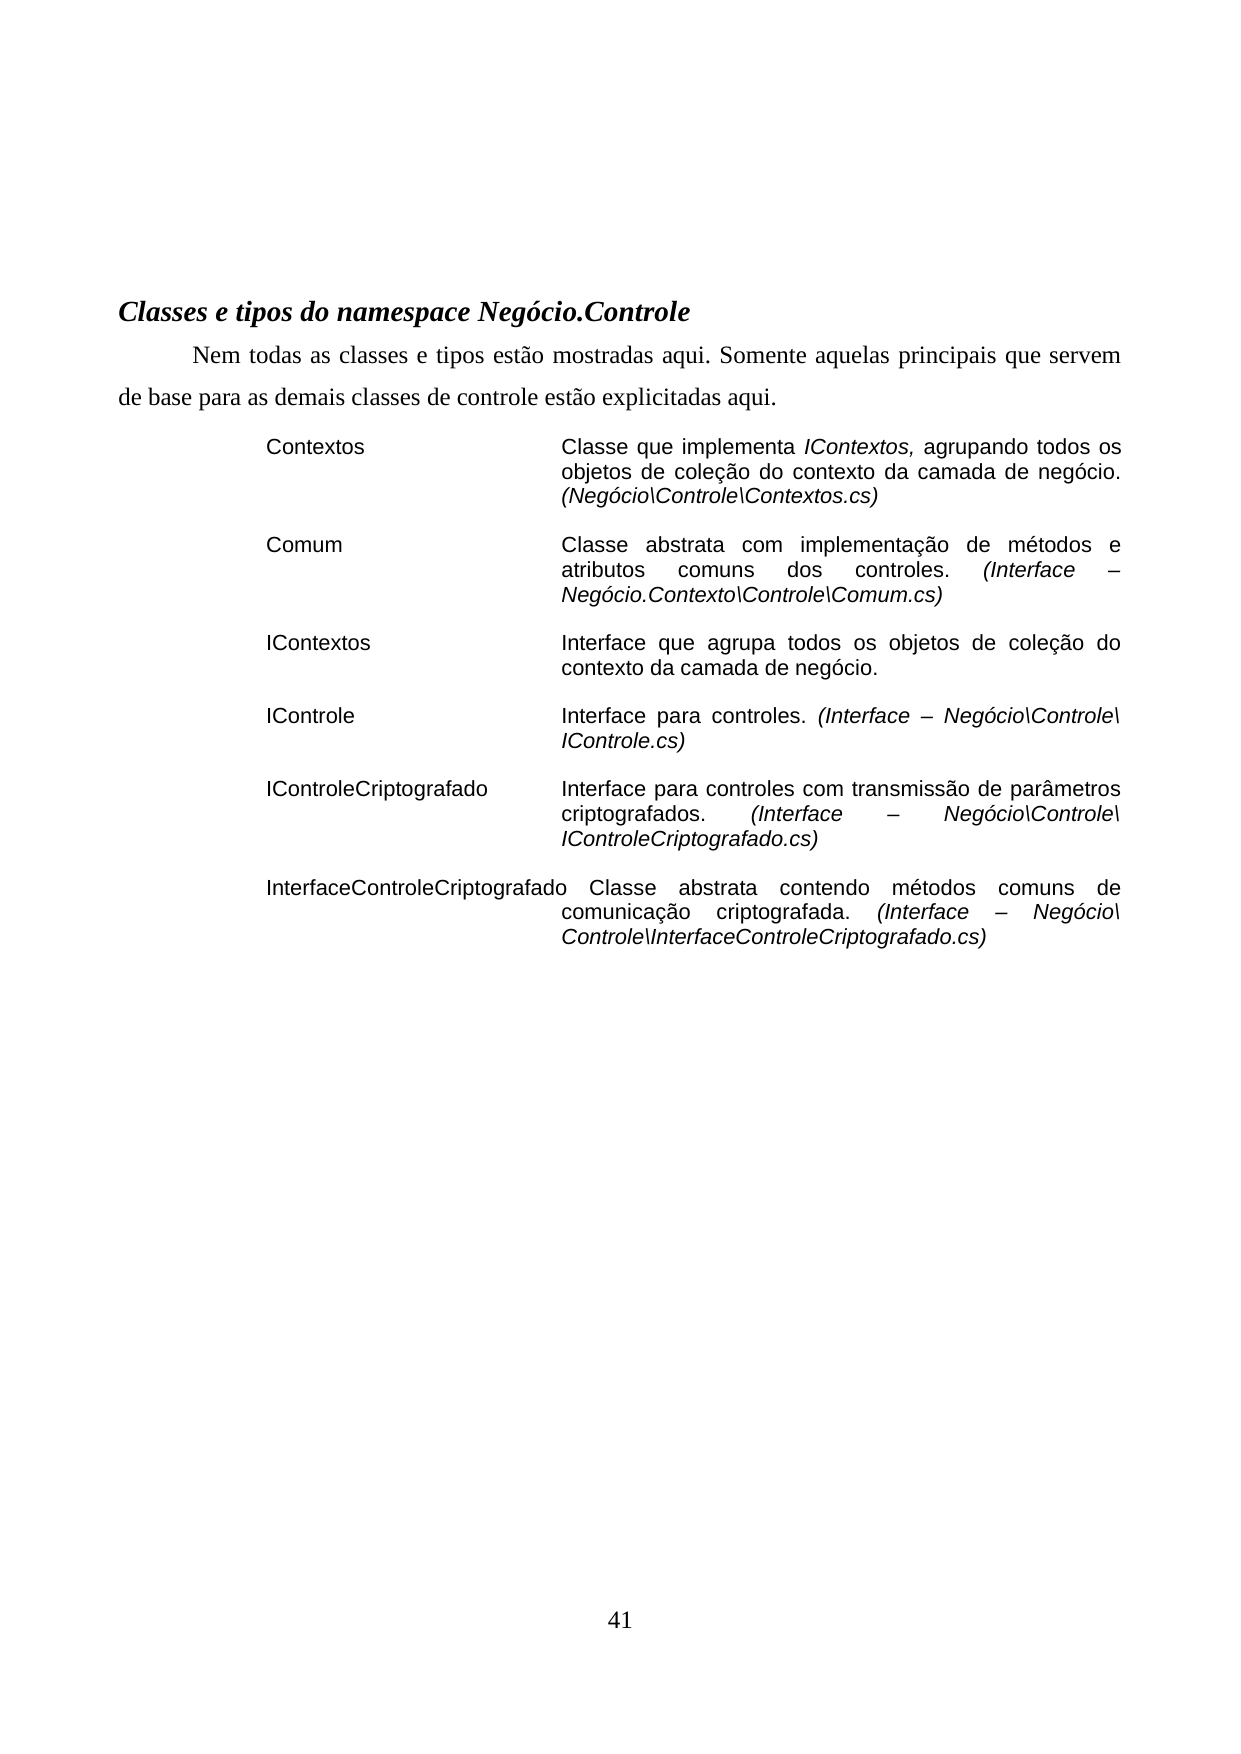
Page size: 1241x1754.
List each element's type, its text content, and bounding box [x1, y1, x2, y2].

list IContextos Interface que agrupa todos os objetos de coleção do contexto da camada de negócio. [266, 630, 1122, 680]
text Nem todas as classes e tipos estão mostradas aqui. Somente aquelas principais que servem de base para as demais classes de controle estão explicitadas aqui. [118, 341, 1122, 411]
list IControle Interface para controles. (Interface – Negócio\Controle\IControle.cs) [266, 704, 1122, 753]
list Contextos Classe que implementa IContextos, agrupando todos os objetos de coleção do contexto da camada de negócio. (Negócio\Controle\Contextos.cs) [266, 434, 1122, 509]
list IControleCriptografado Interface para controles com transmissão de parâmetros criptografados. (Interface – Negócio\Controle\IControleCriptografado.cs) [266, 777, 1122, 851]
list Comum Classe abstrata com implementação de métodos e atributos comuns dos controles. (Interface – Negócio.Contexto\Controle\Comum.cs) [266, 532, 1122, 607]
subtitle Classes e tipos do namespace Negócio.Controle [118, 295, 1122, 328]
list InterfaceControleCriptografado Classe abstrata contendo métodos comuns de comunicação criptografada. (Interface – Negócio\Controle\InterfaceControleCriptografado.cs) [266, 875, 1122, 949]
